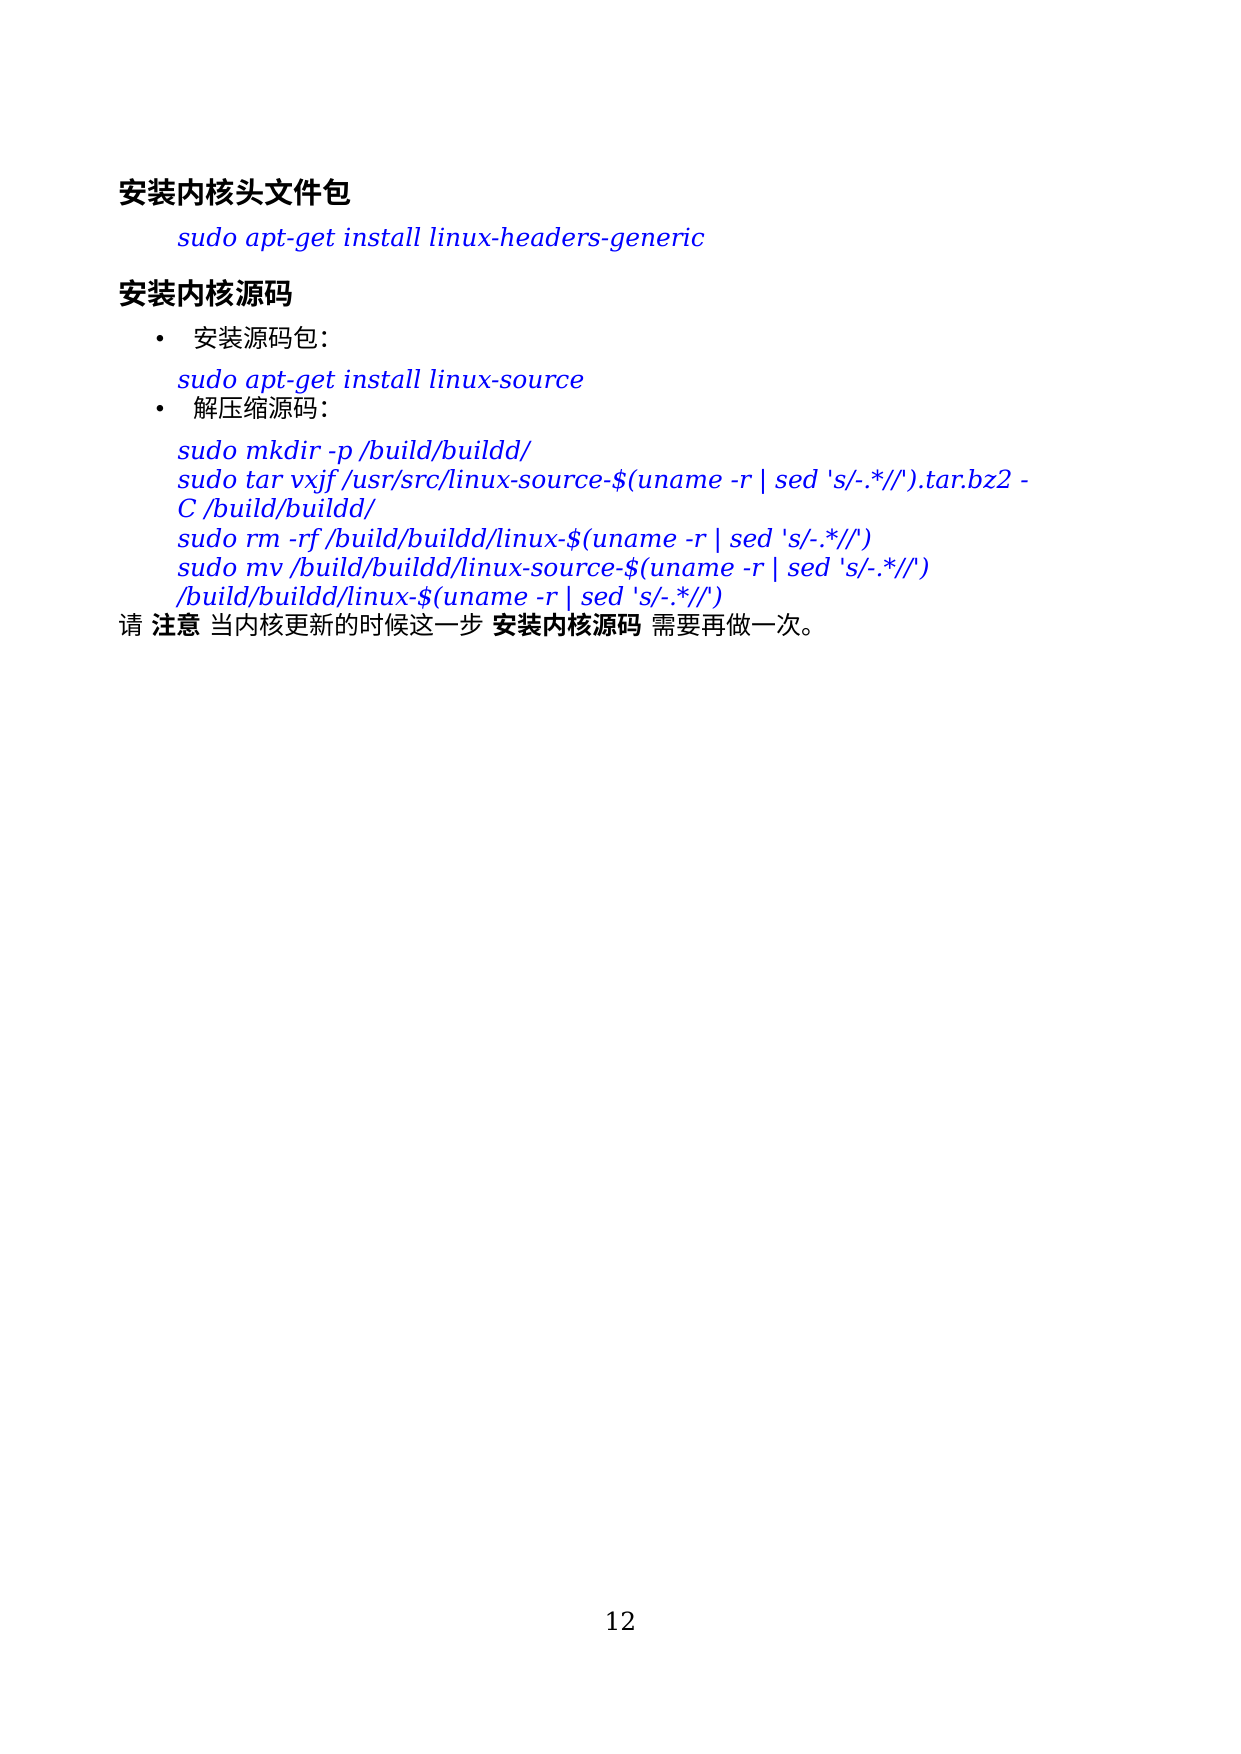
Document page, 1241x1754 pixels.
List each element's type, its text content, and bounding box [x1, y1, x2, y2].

subtitle 安装内核源码 [118, 277, 1122, 311]
text sudo mv /build/buildd/linux-source-$(uname -r | sed 's/-.*//') /build/buildd/linux-$(uname -r | sed 's/-.*//') [177, 553, 1063, 611]
list 解压缩源码： [156, 395, 1122, 424]
text sudo mkdir -p /build/buildd/ [177, 436, 1063, 466]
text sudo apt-get install linux-source [177, 366, 1063, 395]
text sudo tar vxjf /usr/src/linux-source-$(uname -r | sed 's/-.*//').tar.bz2 -C /build/buildd/ [177, 466, 1063, 524]
subtitle 安装内核头文件包 [118, 177, 1122, 211]
list 安装源码包： [156, 324, 1122, 353]
text sudo rm -rf /build/buildd/linux-$(uname -r | sed 's/-.*//') [177, 524, 1063, 553]
text sudo apt-get install linux-headers-generic [177, 223, 1063, 252]
text 请 注意 当内核更新的时候这一步 安装内核源码 需要再做一次。 [118, 611, 1122, 641]
